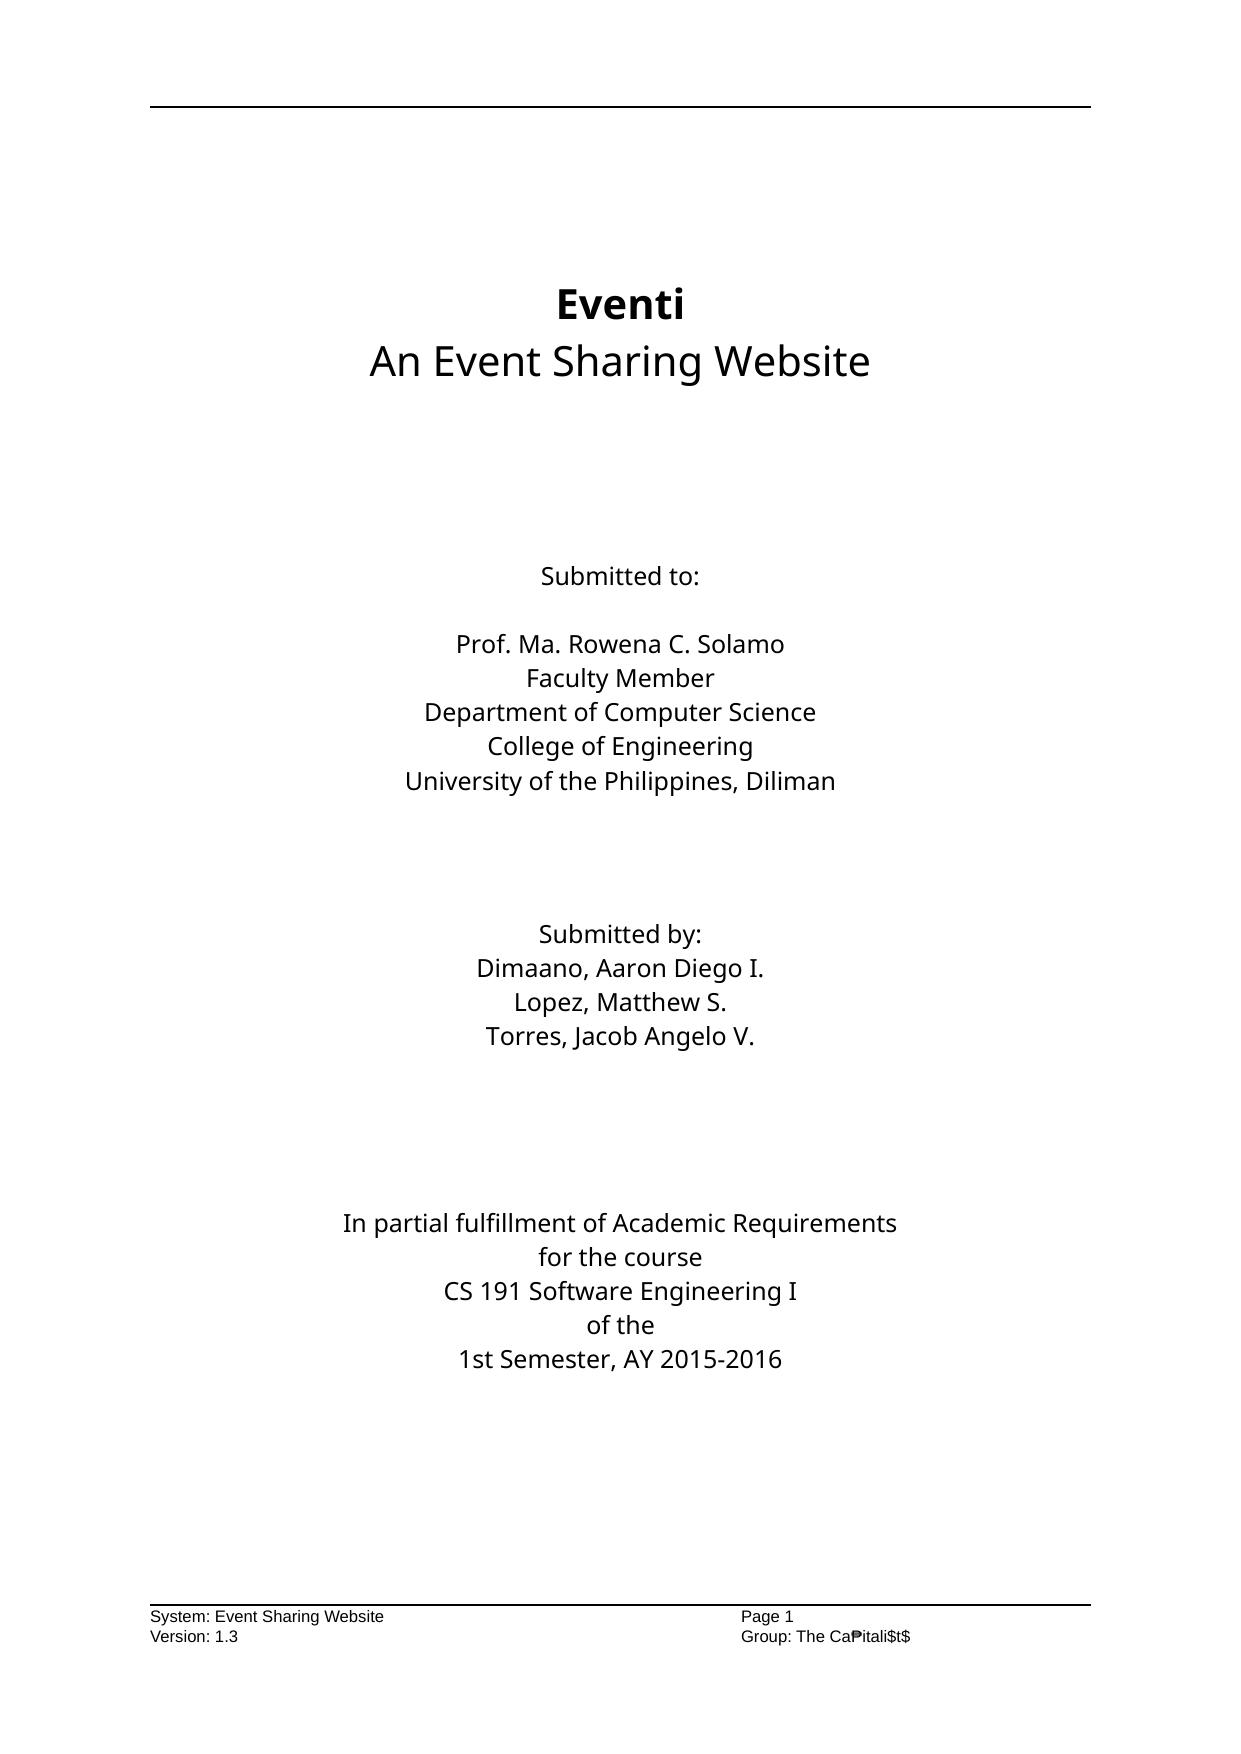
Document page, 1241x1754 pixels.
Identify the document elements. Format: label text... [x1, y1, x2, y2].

text College of Engineering [150, 729, 1091, 763]
text of the [150, 1308, 1091, 1342]
text Submitted by: [150, 916, 1091, 950]
text In partial fulfillment of Academic Requirements [150, 1206, 1091, 1240]
text University of the Philippines, Diliman [150, 763, 1091, 797]
text CS 191 Software Engineering I [150, 1274, 1091, 1308]
text Dimaano, Aaron Diego I. [150, 950, 1091, 984]
text for the course [150, 1240, 1091, 1274]
text Eventi [150, 275, 1091, 332]
text Department of Computer Science [150, 695, 1091, 729]
subtitle 1st Semester, AY 2015-2016 [150, 1342, 1091, 1376]
text Faculty Member [150, 661, 1091, 695]
text Submitted to: [150, 559, 1091, 593]
text Torres, Jacob Angelo V. [150, 1018, 1091, 1052]
text An Event Sharing Website [150, 332, 1091, 388]
text Lopez, Matthew S. [150, 984, 1091, 1018]
text Prof. Ma. Rowena C. Solamo [150, 627, 1091, 661]
